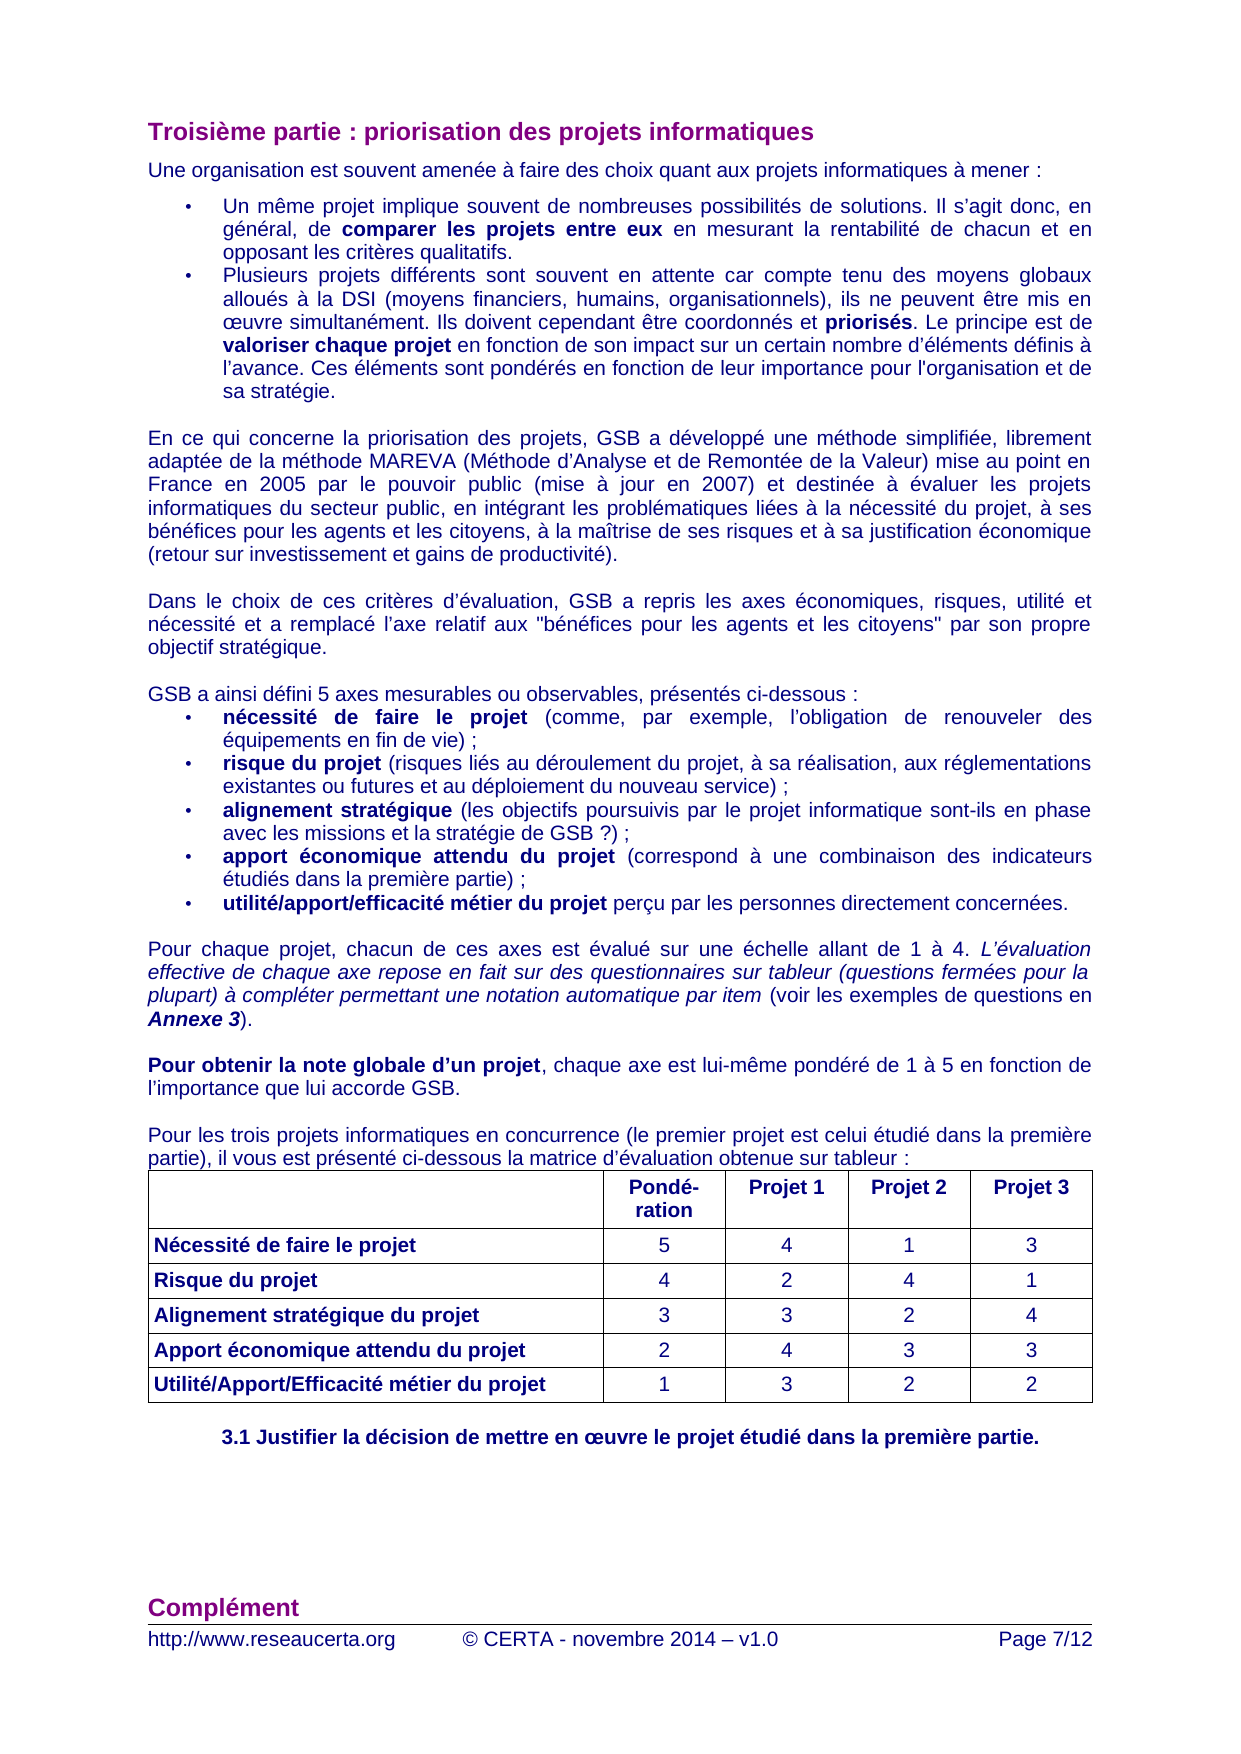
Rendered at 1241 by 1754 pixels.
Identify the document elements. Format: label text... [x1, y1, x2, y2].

table_header Projet 3 [971, 1171, 1092, 1228]
text Pour les trois projets informatiques en concurrence (le premier projet est celui étudié dans la première partie), il vous est présenté ci-dessous la matrice d’évaluation obtenue sur tableur : [148, 1123, 1092, 1170]
table_cell 3 [604, 1299, 725, 1332]
table_header [149, 1171, 603, 1228]
table_cell 2 [726, 1264, 848, 1298]
text Dans le choix de ces critères d’évaluation, GSB a repris les axes économiques, risques, utilité et nécessité et a remplacé l’axe relatif aux "bénéfices pour les agents et les citoyens" par son propre objectif stratégique. [148, 589, 1092, 659]
table_header Projet 2 [849, 1171, 970, 1228]
table_cell 3 [726, 1368, 848, 1402]
table_cell 3 [726, 1299, 848, 1332]
table_cell 2 [849, 1368, 970, 1402]
table_cell 1 [849, 1229, 970, 1263]
table_cell Alignement stratégique du projet [149, 1299, 603, 1332]
table_cell Utilité/Apport/Efficacité métier du projet [149, 1368, 603, 1402]
text GSB a ainsi défini 5 axes mesurables ou observables, présentés ci-dessous : [148, 682, 1092, 705]
table_cell 4 [971, 1299, 1092, 1332]
text 3.1 Justifier la décision de mettre en œuvre le projet étudié dans la première partie. [221, 1425, 1092, 1448]
list Plusieurs projets différents sont souvent en attente car compte tenu des moyens globaux alloués à la DSI (moyens financiers, humains, organisationnels), ils ne peuvent être mis en œuvre simultanément. Ils doivent cependant être coordonnés et priorisés. Le principe est de valoriser chaque projet en fonction de son impact sur un certain nombre d’éléments définis à l’avance. Ces éléments sont pondérés en fonction de leur importance pour l'organisation et de sa stratégie. [185, 264, 1092, 403]
table_cell 1 [971, 1264, 1092, 1298]
list risque du projet (risques liés au déroulement du projet, à sa réalisation, aux réglementations existantes ou futures et au déploiement du nouveau service) ; [185, 752, 1092, 798]
table_cell 3 [849, 1334, 970, 1367]
table_cell 4 [726, 1334, 848, 1367]
table_cell 5 [604, 1229, 725, 1263]
text Troisième partie : priorisation des projets informatiques [148, 118, 1092, 146]
text Pour obtenir la note globale d’un projet, chaque axe est lui-même pondéré de 1 à 5 en fonction de l’importance que lui accorde GSB. [148, 1054, 1092, 1100]
list nécessité de faire le projet (comme, par exemple, l’obligation de renouveler des équipements en fin de vie) ; [185, 705, 1092, 752]
table_cell 2 [849, 1299, 970, 1332]
table_cell 4 [604, 1264, 725, 1298]
table_cell 2 [971, 1368, 1092, 1402]
table_cell 1 [604, 1368, 725, 1402]
table_cell 4 [726, 1229, 848, 1263]
text En ce qui concerne la priorisation des projets, GSB a développé une méthode simplifiée, librement adaptée de la méthode MAREVA (Méthode d’Analyse et de Remontée de la Valeur) mise au point en France en 2005 par le pouvoir public (mise à jour en 2007) et destinée à évaluer les projets informatiques du secteur public, en intégrant les problématiques liées à la nécessité du projet, à ses bénéfices pour les agents et les citoyens, à la maîtrise de ses risques et à sa justification économique (retour sur investissement et gains de productivité). [148, 427, 1092, 566]
table_cell Risque du projet [149, 1264, 603, 1298]
table_cell 2 [604, 1334, 725, 1367]
text Complément [148, 1593, 1092, 1621]
table_cell 4 [849, 1264, 970, 1298]
text Pour chaque projet, chacun de ces axes est évalué sur une échelle allant de 1 à 4. L’évaluation effective de chaque axe repose en fait sur des questionnaires sur tableur (questions fermées pour la plupart) à compléter permettant une notation automatique par item (voir les exemples de questions en Annexe 3). [148, 938, 1092, 1031]
list alignement stratégique (les objectifs poursuivis par le projet informatique sont-ils en phase avec les missions et la stratégie de GSB ?) ; [185, 798, 1092, 845]
table_header Pondé-ration [604, 1171, 725, 1228]
table_header Projet 1 [726, 1171, 848, 1228]
list apport économique attendu du projet (correspond à une combinaison des indicateurs étudiés dans la première partie) ; [185, 845, 1092, 891]
text Une organisation est souvent amenée à faire des choix quant aux projets informatiques à mener : [148, 159, 1092, 182]
table_cell Nécessité de faire le projet [149, 1229, 603, 1263]
table_cell 3 [971, 1229, 1092, 1263]
table_cell Apport économique attendu du projet [149, 1334, 603, 1367]
list utilité/apport/efficacité métier du projet perçu par les personnes directement concernées. [185, 891, 1092, 914]
list Un même projet implique souvent de nombreuses possibilités de solutions. Il s’agit donc, en général, de comparer les projets entre eux en mesurant la rentabilité de chacun et en opposant les critères qualitatifs. [185, 194, 1092, 264]
table_cell 3 [971, 1334, 1092, 1367]
